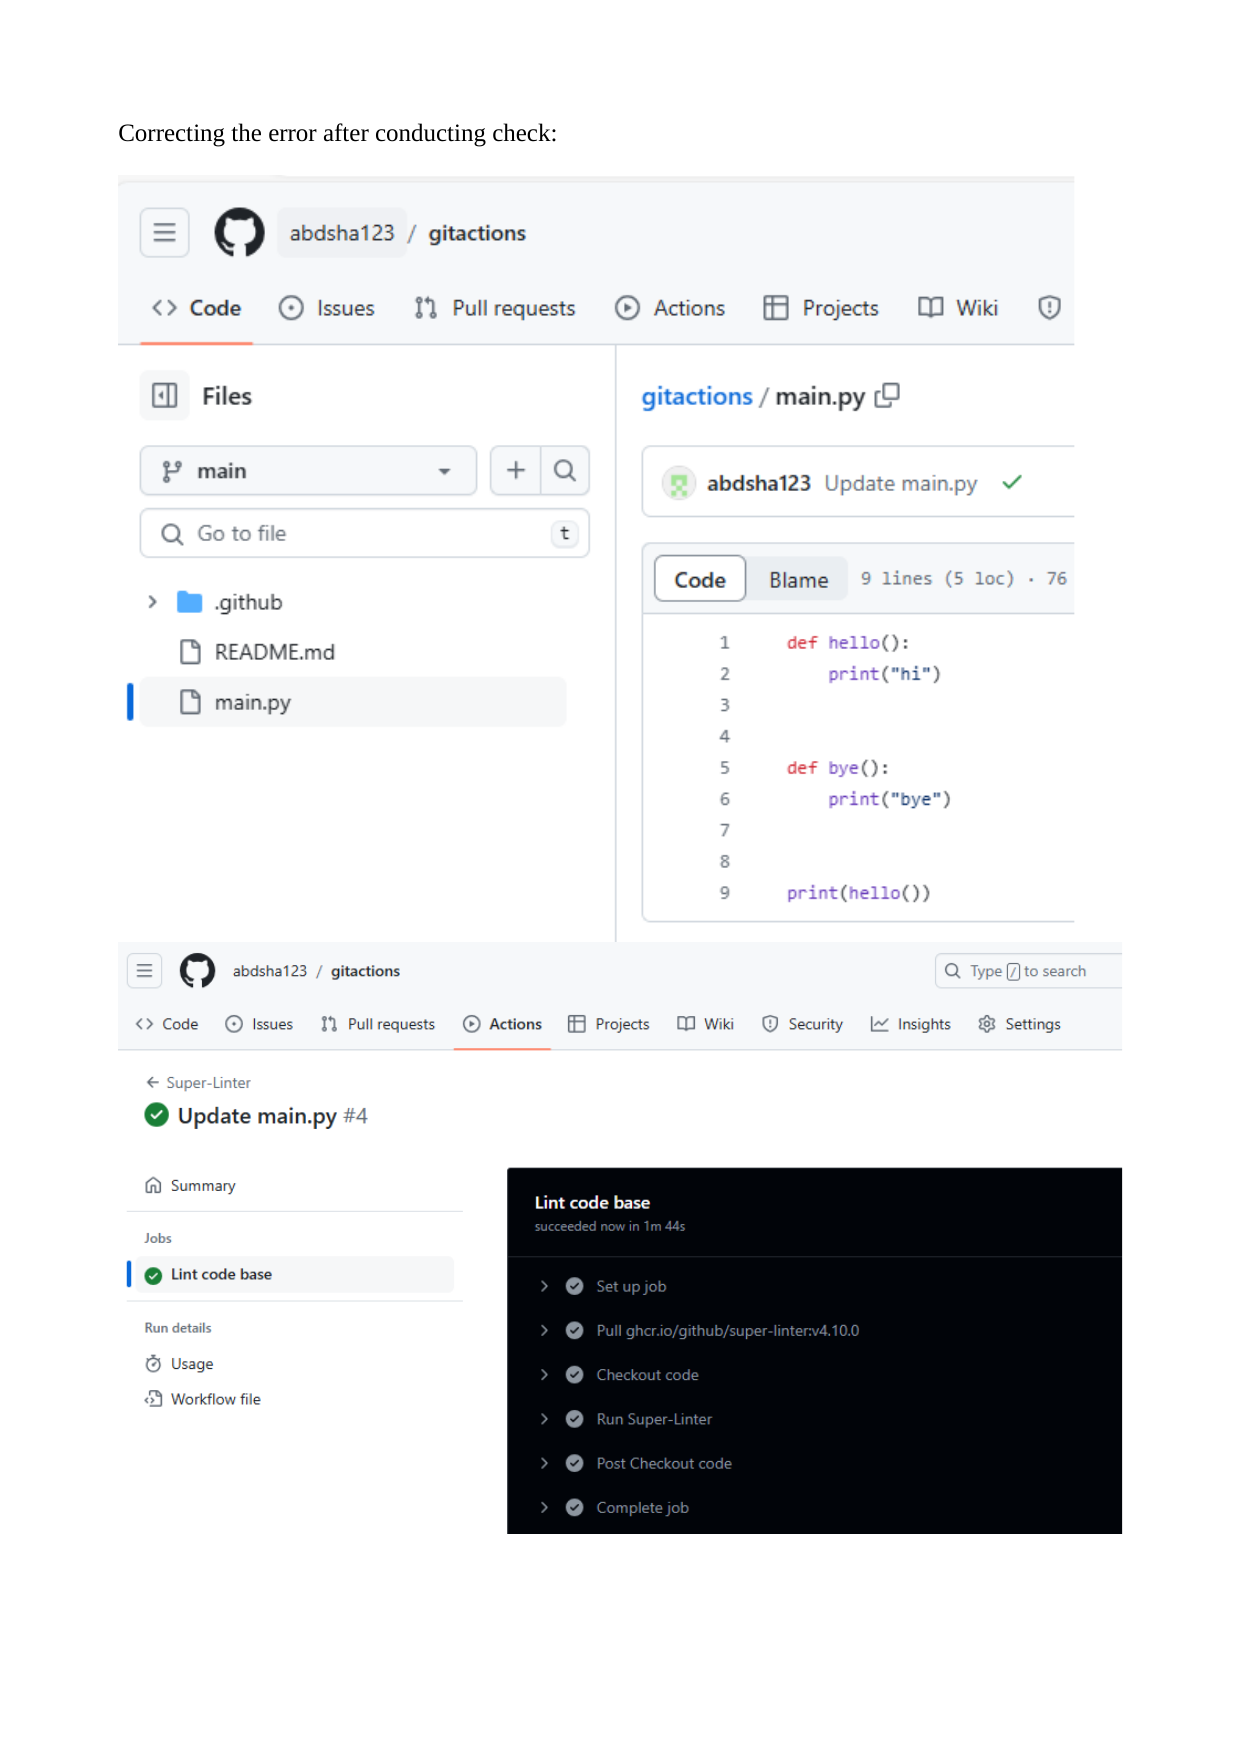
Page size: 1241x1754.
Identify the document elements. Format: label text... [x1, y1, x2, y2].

text Correcting the error after conducting check: [118, 118, 1122, 147]
